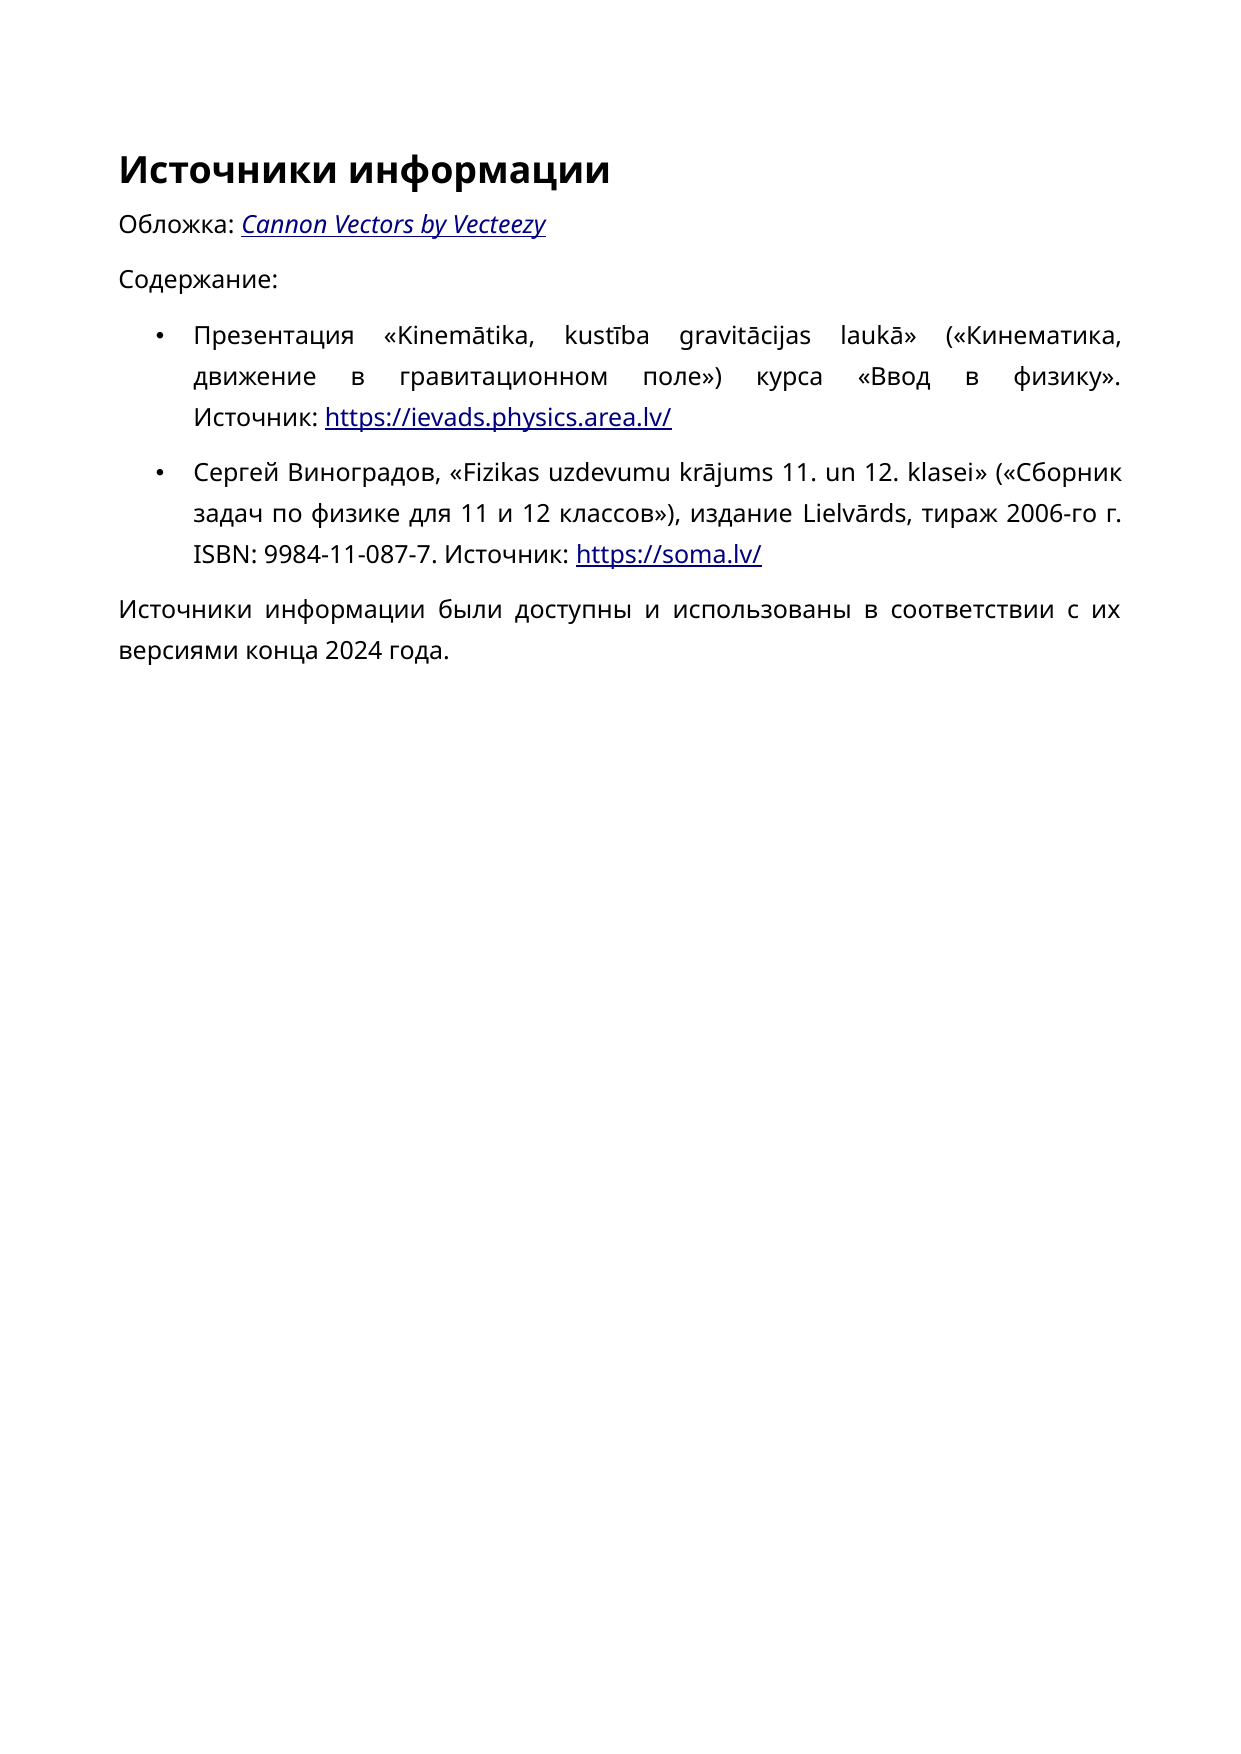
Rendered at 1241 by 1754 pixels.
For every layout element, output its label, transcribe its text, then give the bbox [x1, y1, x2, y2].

list Сергей Виноградов, «Fizikas uzdevumu krājums 11. un 12. klasei» («Сборник задач по физике для 11 и 12 классов»), издание Lielvārds, тираж 2006-го г. ISBN: 9984-11-087-7. Источник: https://soma.lv/ [156, 454, 1122, 570]
text Обложка: Cannon Vectors by Vecteezy [118, 207, 1122, 241]
text Содержание: [118, 262, 1122, 296]
list Презентация «Kinemātika, kustība gravitācijas laukā» («Кинематика, движение в гравитационном поле») курса «Ввод в физику». Источник: https://ievads.physics.area.lv/ [156, 317, 1122, 433]
text Источники информации были доступны и использованы в соответствии с их версиями конца 2024 года. [118, 592, 1122, 667]
subtitle Источники информации [118, 143, 1122, 194]
